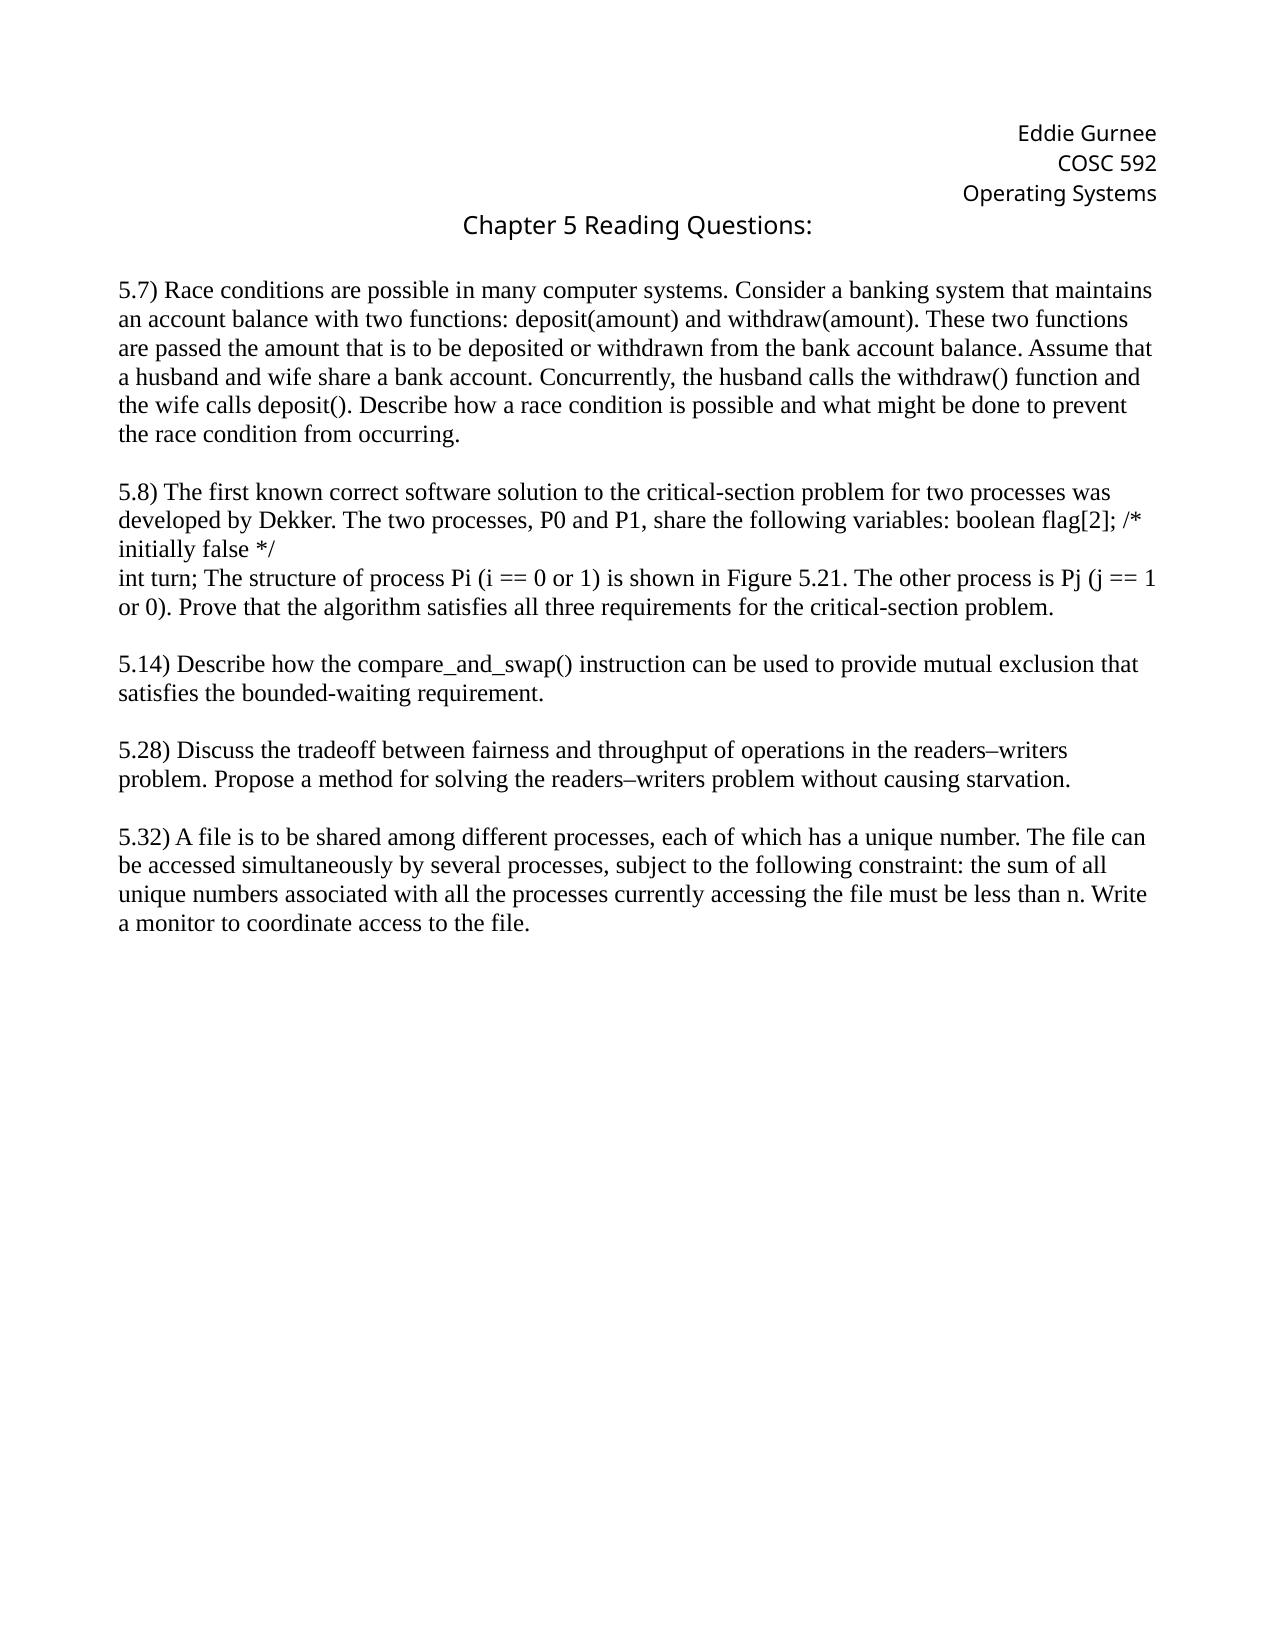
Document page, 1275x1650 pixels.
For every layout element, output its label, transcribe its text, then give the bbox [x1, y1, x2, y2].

text 5.14) Describe how the compare_and_swap() instruction can be used to provide mutual exclusion that satisfies the bounded-waiting requirement. [118, 649, 1157, 707]
text Operating Systems [118, 178, 1157, 207]
text 5.32) A file is to be shared among different processes, each of which has a unique number. The file can be accessed simultaneously by several processes, subject to the following constraint: the sum of all unique numbers associated with all the processes currently accessing the file must be less than n. Write a monitor to coordinate access to the file. [118, 822, 1157, 937]
text Chapter 5 Reading Questions: [118, 207, 1157, 242]
text Eddie Gurnee [118, 118, 1157, 148]
text 5.28) Discuss the tradeoff between fairness and throughput of operations in the readers–writers problem. Propose a method for solving the readers–writers problem without causing starvation. [118, 736, 1157, 793]
text 5.8) The first known correct software solution to the critical-section problem for two processes was developed by Dekker. The two processes, P0 and P1, share the following variables: boolean flag[2]; /* initially false */ [118, 477, 1157, 563]
text int turn; The structure of process Pi (i == 0 or 1) is shown in Figure 5.21. The other process is Pj (j == 1 or 0). Prove that the algorithm satisfies all three requirements for the critical-section problem. [118, 563, 1157, 621]
text 5.7) Race conditions are possible in many computer systems. Consider a banking system that maintains an account balance with two functions: deposit(amount) and withdraw(amount). These two functions are passed the amount that is to be deposited or withdrawn from the bank account balance. Assume that a husband and wife share a bank account. Concurrently, the husband calls the withdraw() function and the wife calls deposit(). Describe how a race condition is possible and what might be done to prevent the race condition from occurring. [118, 276, 1157, 448]
text COSC 592 [118, 148, 1157, 178]
